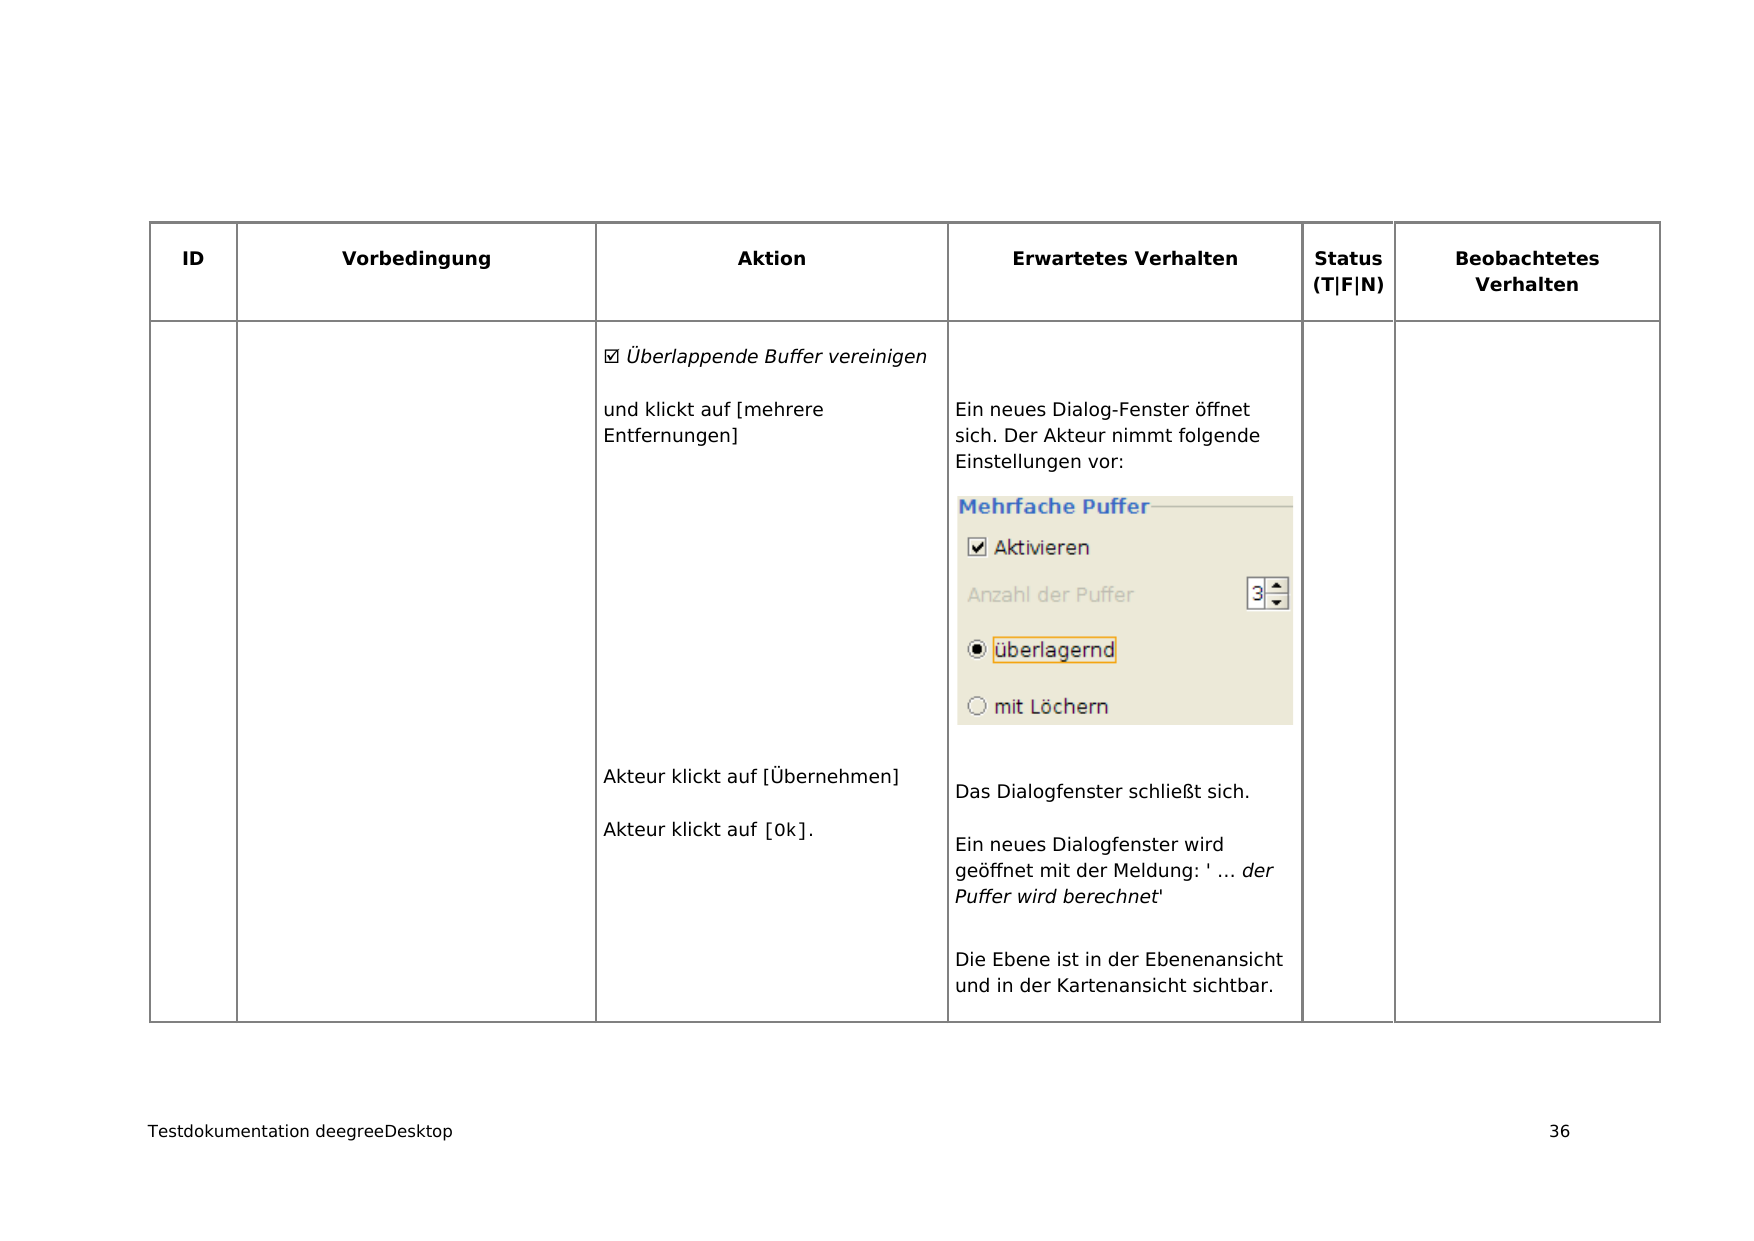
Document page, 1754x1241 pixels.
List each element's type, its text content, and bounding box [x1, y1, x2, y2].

table_header Erwartetes Verhalten [949, 224, 1301, 320]
table_header Status (T|F|N) [1304, 224, 1393, 320]
table_cell [151, 322, 236, 1021]
table_cell [238, 322, 595, 1021]
table_header Beobachtetes Verhalten [1396, 224, 1659, 320]
table_header Aktion [597, 224, 947, 320]
table_cell [1396, 322, 1659, 1021]
table_header ID [151, 224, 236, 320]
table_cell [1304, 322, 1393, 1021]
table_cell Ein neues Dialog-Fenster öffnet sich. Der Akteur nimmt folgende Einstellungen vor: Das Dialogfenster schließt sich. Ein neues Dialogfenster wird geöffnet mit der Meldung: ' … der Puffer wird berechnet' Die Ebene ist in der Ebenenansicht und in der Kartenansicht sichtbar. [949, 322, 1301, 1021]
picture [957, 496, 1294, 725]
table_header Vorbedingung [238, 224, 595, 320]
table_cell  Überlappende Buffer vereinigen und klickt auf [mehrere Entfernungen] Akteur klickt auf [Übernehmen] Akteur klickt auf [Ok]. [597, 322, 947, 1021]
